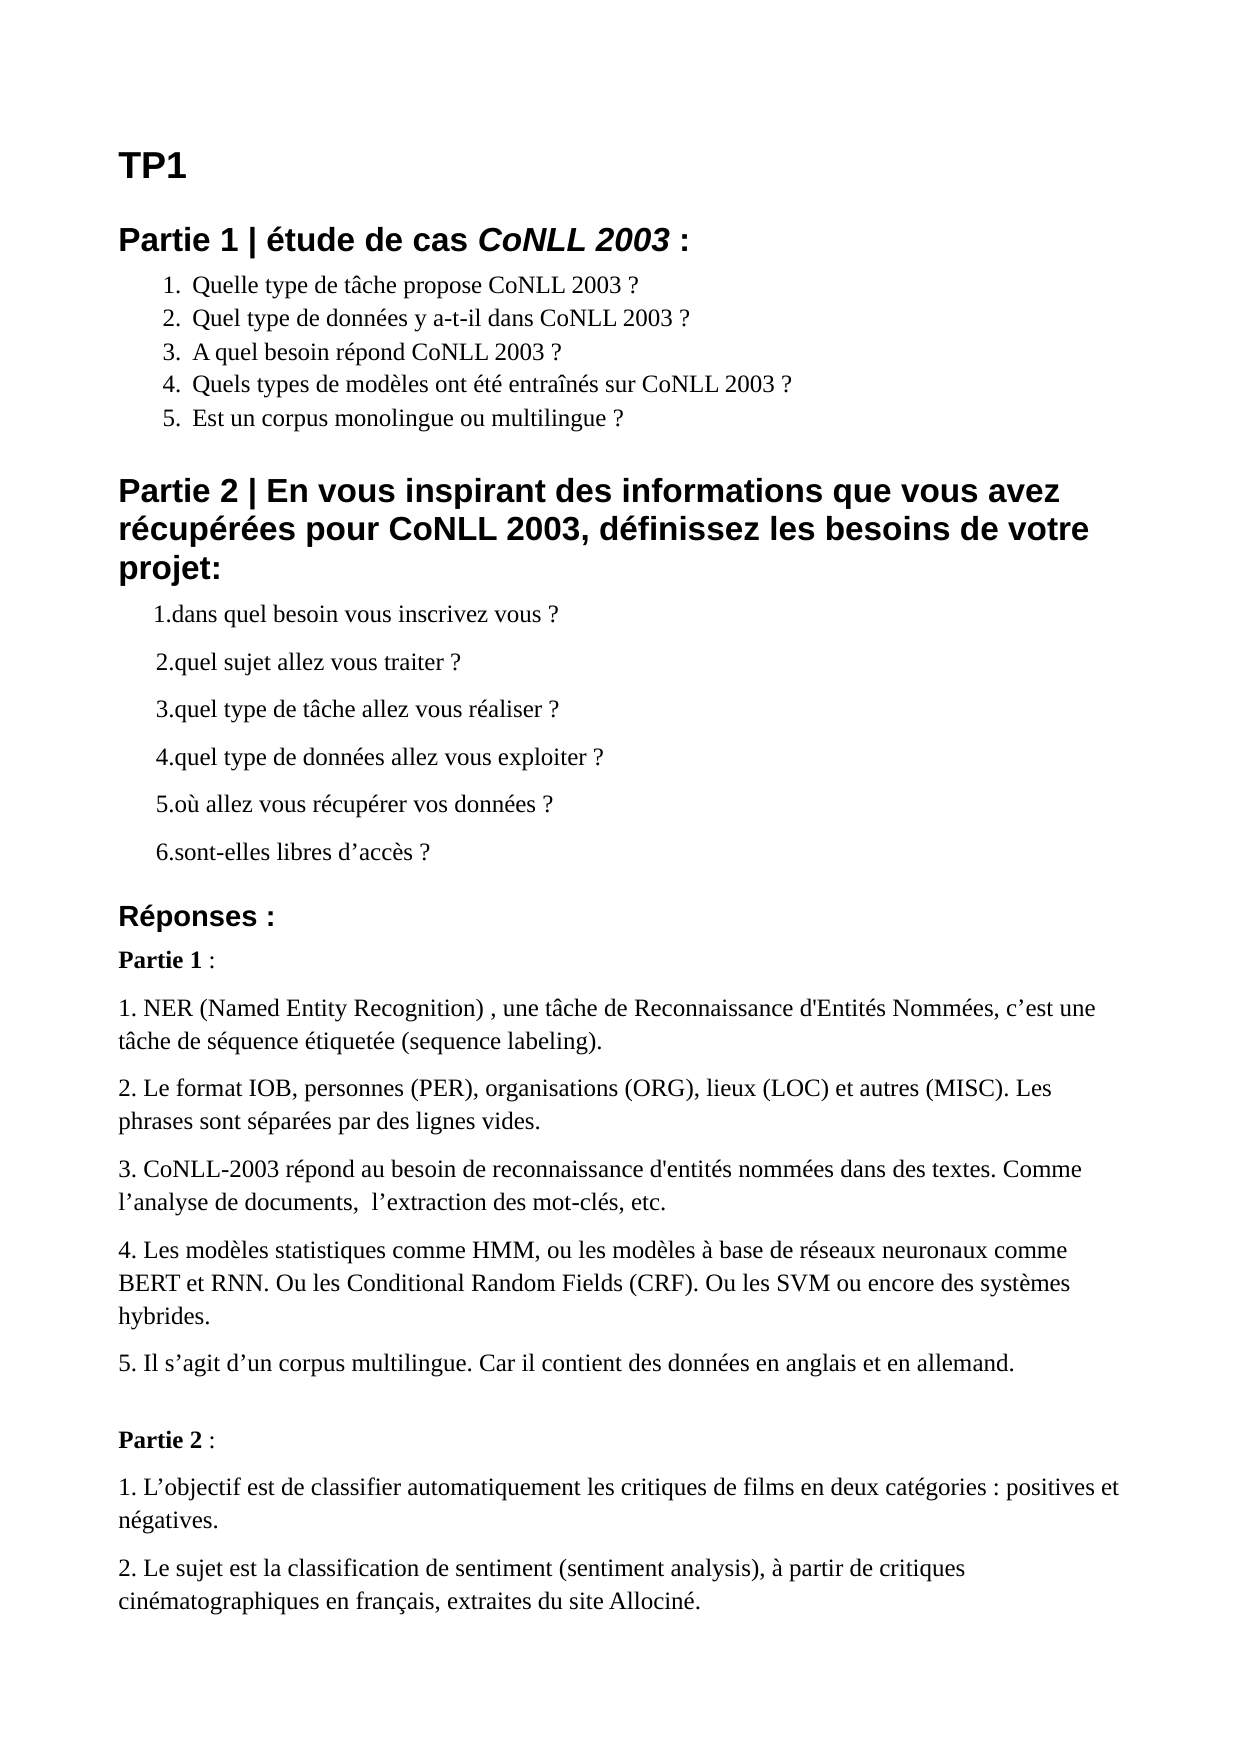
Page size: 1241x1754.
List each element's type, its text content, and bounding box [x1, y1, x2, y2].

text 3. CoNLL-2003 répond au besoin de reconnaissance d'entités nommées dans des textes. Comme l’analyse de documents, l’extraction des mot-clés, etc. [118, 1154, 1122, 1216]
text 5.où allez vous récupérer vos données ? [118, 789, 1122, 818]
text Partie 1 : [118, 945, 1122, 974]
subtitle Réponses : [118, 899, 1122, 933]
subtitle Partie 1 | étude de cas CoNLL 2003 : [118, 219, 1122, 258]
text Partie 2 : [118, 1425, 1122, 1453]
list A quel besoin répond CoNLL 2003 ? [162, 337, 1122, 365]
text 4. Les modèles statistiques comme HMM, ou les modèles à base de réseaux neuronaux comme BERT et RNN. Ou les Conditional Random Fields (CRF). Ou les SVM ou encore des systèmes hybrides. [118, 1235, 1122, 1329]
text 2. Le format IOB, personnes (PER), organisations (ORG), lieux (LOC) et autres (MISC). Les phrases sont séparées par des lignes vides. [118, 1073, 1122, 1135]
list Est un corpus monolingue ou multilingue ? [162, 403, 1122, 431]
text 5. Il s’agit d’un corpus multilingue. Car il contient des données en anglais et en allemand. [118, 1348, 1122, 1377]
text 1. NER (Named Entity Recognition) , une tâche de Reconnaissance d'Entités Nommées, c’est une tâche de séquence étiquetée (sequence labeling). [118, 993, 1122, 1054]
text 2.quel sujet allez vous traiter ? [118, 647, 1122, 675]
text 3.quel type de tâche allez vous réaliser ? [118, 694, 1122, 723]
subtitle TP1 [118, 143, 1122, 186]
text 1. L’objectif est de classifier automatiquement les critiques de films en deux catégories : positives et négatives. [118, 1472, 1122, 1534]
text 4.quel type de données allez vous exploiter ? [118, 742, 1122, 771]
text 1.dans quel besoin vous inscrivez vous ? [118, 599, 1122, 628]
text 2. Le sujet est la classification de sentiment (sentiment analysis), à partir de critiques cinématographiques en français, extraites du site Allociné. [118, 1553, 1122, 1615]
text 6.sont-elles libres d’accès ? [118, 837, 1122, 866]
list Quelle type de tâche propose CoNLL 2003 ? [162, 271, 1122, 299]
list Quel type de données y a-t-il dans CoNLL 2003 ? [162, 303, 1122, 332]
subtitle Partie 2 | En vous inspirant des informations que vous avez récupérées pour CoNLL 2003, définissez les besoins de votre projet: [118, 471, 1122, 586]
list Quels types de modèles ont été entraînés sur CoNLL 2003 ? [162, 369, 1122, 398]
